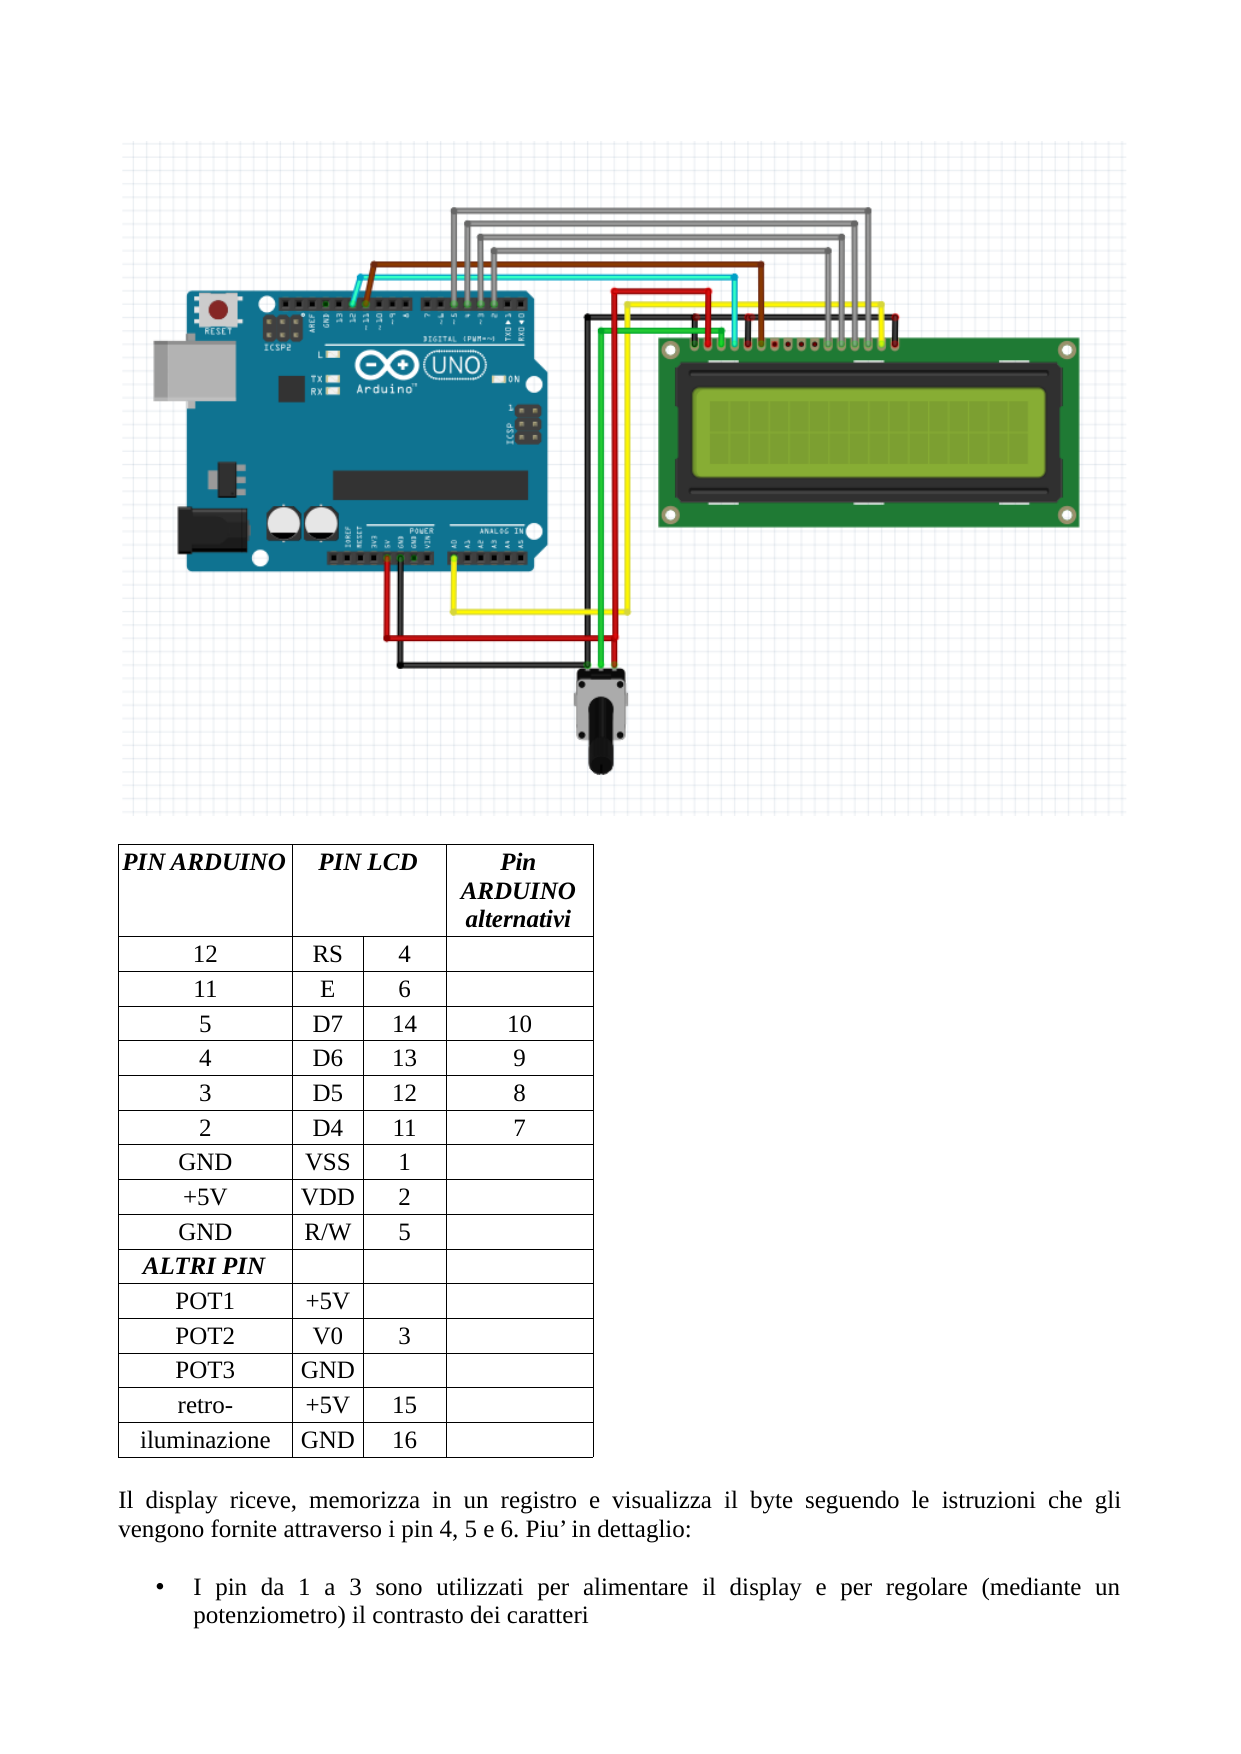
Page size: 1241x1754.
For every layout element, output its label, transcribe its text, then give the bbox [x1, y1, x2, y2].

table_cell 7 [447, 1111, 593, 1144]
table_cell VDD [293, 1180, 363, 1214]
table_cell +5V [119, 1180, 292, 1214]
table_cell 2 [364, 1180, 446, 1214]
table_cell 11 [119, 972, 292, 1006]
table_cell iluminazione [119, 1423, 292, 1457]
list I pin da 1 a 3 sono utilizzati per alimentare il display e per regolare (mediante un potenziometro) il contrasto dei caratteri [156, 1572, 1122, 1629]
table_cell [447, 1215, 593, 1248]
table_cell 15 [364, 1388, 446, 1422]
table_cell POT2 [119, 1319, 292, 1352]
table_cell D4 [293, 1111, 363, 1144]
table_cell R/W [293, 1215, 363, 1248]
table_cell [447, 1388, 593, 1422]
table_cell [447, 1180, 593, 1214]
table_cell +5V [293, 1284, 363, 1318]
table_cell D6 [293, 1041, 363, 1075]
table_cell 6 [364, 972, 446, 1006]
table_cell D7 [293, 1007, 363, 1040]
table_cell RS [293, 937, 363, 971]
table_cell VSS [293, 1145, 363, 1179]
text Il display riceve, memorizza in un registro e visualizza il byte seguendo le istruzioni che gli vengono fornite attraverso i pin 4, 5 e 6. Piu’ in dettaglio: [118, 1485, 1122, 1543]
table_cell [364, 1284, 446, 1318]
table_cell 8 [447, 1076, 593, 1110]
table_cell 2 [119, 1111, 292, 1144]
table_cell [447, 1423, 593, 1457]
table_header PIN LCD [293, 845, 446, 936]
table_cell 4 [119, 1041, 292, 1075]
table_cell [364, 1354, 446, 1387]
table_cell 5 [119, 1007, 292, 1040]
table_cell GND [293, 1354, 363, 1387]
table_cell POT1 [119, 1284, 292, 1318]
table_cell [447, 1354, 593, 1387]
picture [122, 141, 1127, 816]
table_cell [447, 972, 593, 1006]
table_cell 10 [447, 1007, 593, 1040]
table_cell 13 [364, 1041, 446, 1075]
table_cell [447, 1319, 593, 1352]
table_cell 14 [364, 1007, 446, 1040]
table_cell D5 [293, 1076, 363, 1110]
table_cell 9 [447, 1041, 593, 1075]
table_cell 4 [364, 937, 446, 971]
table_cell [447, 1250, 593, 1283]
table_cell GND [119, 1145, 292, 1179]
table_cell [293, 1250, 363, 1283]
table_cell 1 [364, 1145, 446, 1179]
table_cell E [293, 972, 363, 1006]
table_cell 12 [119, 937, 292, 971]
table_cell POT3 [119, 1354, 292, 1387]
table_cell 12 [364, 1076, 446, 1110]
table_cell V0 [293, 1319, 363, 1352]
table_cell [364, 1250, 446, 1283]
table_cell ALTRI PIN [119, 1250, 292, 1283]
table_cell 11 [364, 1111, 446, 1144]
table_cell 5 [364, 1215, 446, 1248]
table_cell retro- [119, 1388, 292, 1422]
table_cell 3 [119, 1076, 292, 1110]
table_cell [447, 1145, 593, 1179]
table_cell GND [119, 1215, 292, 1248]
table_cell GND [293, 1423, 363, 1457]
table_cell 16 [364, 1423, 446, 1457]
table_cell [447, 937, 593, 971]
table_header PIN ARDUINO [119, 845, 292, 936]
table_header Pin ARDUINO alternativi [447, 845, 593, 936]
table_cell +5V [293, 1388, 363, 1422]
table_cell [447, 1284, 593, 1318]
table_cell 3 [364, 1319, 446, 1352]
